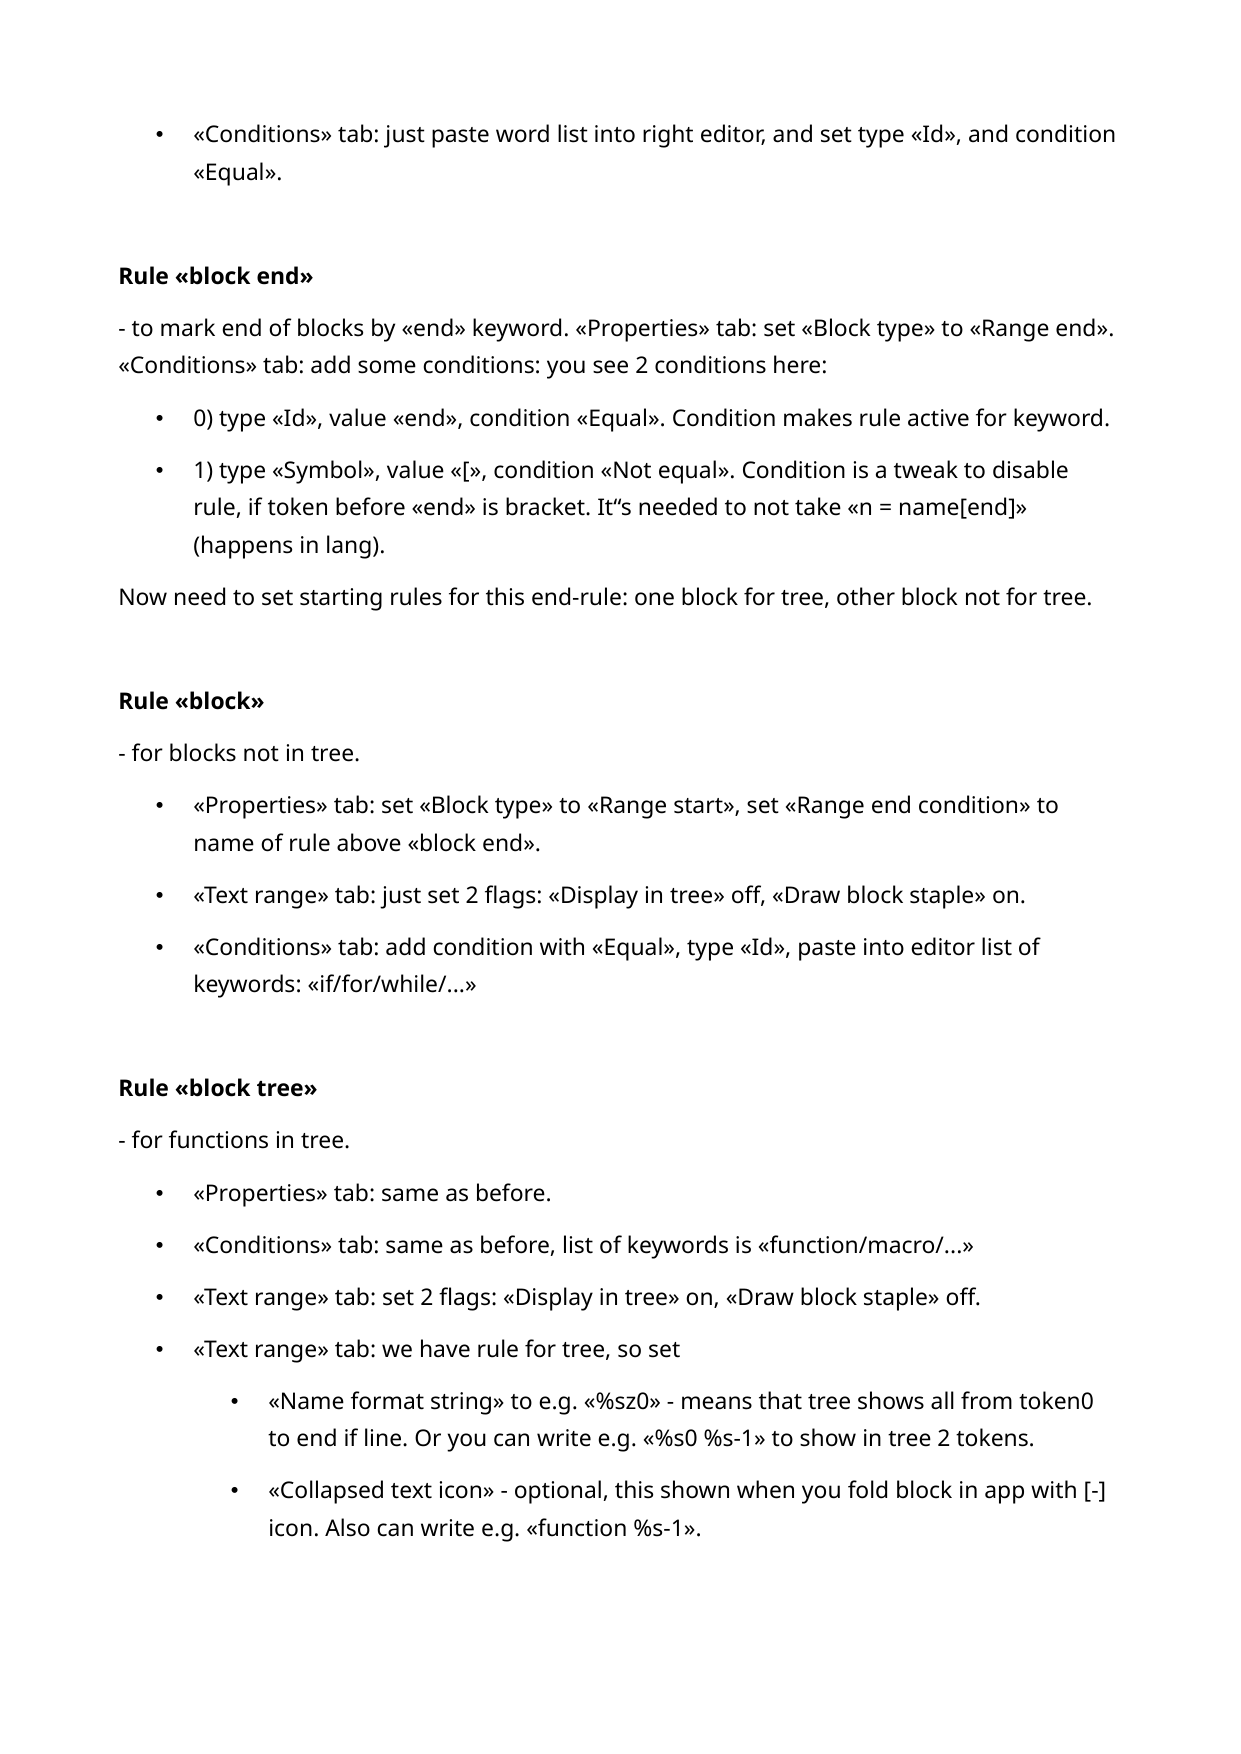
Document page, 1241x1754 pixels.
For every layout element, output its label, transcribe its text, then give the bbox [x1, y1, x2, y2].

list «Name format string» to e.g. «%sz0» - means that tree shows all from token0 to end if line. Or you can write e.g. «%s0 %s-1» to show in tree 2 tokens. [231, 1385, 1122, 1453]
text - for functions in tree. [118, 1124, 1122, 1156]
text Rule «block» [118, 685, 1122, 716]
text Rule «block tree» [118, 1072, 1122, 1103]
list 1) type «Symbol», value «[», condition «Not equal». Condition is a tweak to disable rule, if token before «end» is bracket. It“s needed to not take «n = name[end]» (happens in lang). [156, 453, 1122, 560]
list «Collapsed text icon» - optional, this shown when you fold block in app with [-] icon. Also can write e.g. «function %s-1». [231, 1474, 1122, 1543]
text Now need to set starting rules for this end-rule: one block for tree, other block not for tree. [118, 581, 1122, 612]
list «Text range» tab: just set 2 flags: «Display in tree» off, «Draw block staple» on. [156, 878, 1122, 910]
list «Text range» tab: we have rule for tree, so set [156, 1333, 1122, 1364]
list «Properties» tab: same as before. [156, 1176, 1122, 1208]
text - to mark end of blocks by «end» keyword. «Properties» tab: set «Block type» to «Range end». «Conditions» tab: add some conditions: you see 2 conditions here: [118, 312, 1122, 381]
list «Properties» tab: set «Block type» to «Range start», set «Range end condition» to name of rule above «block end». [156, 789, 1122, 858]
list «Text range» tab: set 2 flags: «Display in tree» on, «Draw block staple» off. [156, 1281, 1122, 1312]
list «Conditions» tab: same as before, list of keywords is «function/macro/...» [156, 1228, 1122, 1260]
text Rule «block end» [118, 260, 1122, 291]
text - for blocks not in tree. [118, 737, 1122, 768]
list «Conditions» tab: add condition with «Equal», type «Id», paste into editor list of keywords: «if/for/while/...» [156, 931, 1122, 999]
list 0) type «Id», value «end», condition «Equal». Condition makes rule active for keyword. [156, 401, 1122, 433]
list «Conditions» tab: just paste word list into right editor, and set type «Id», and condition «Equal». [156, 118, 1122, 187]
